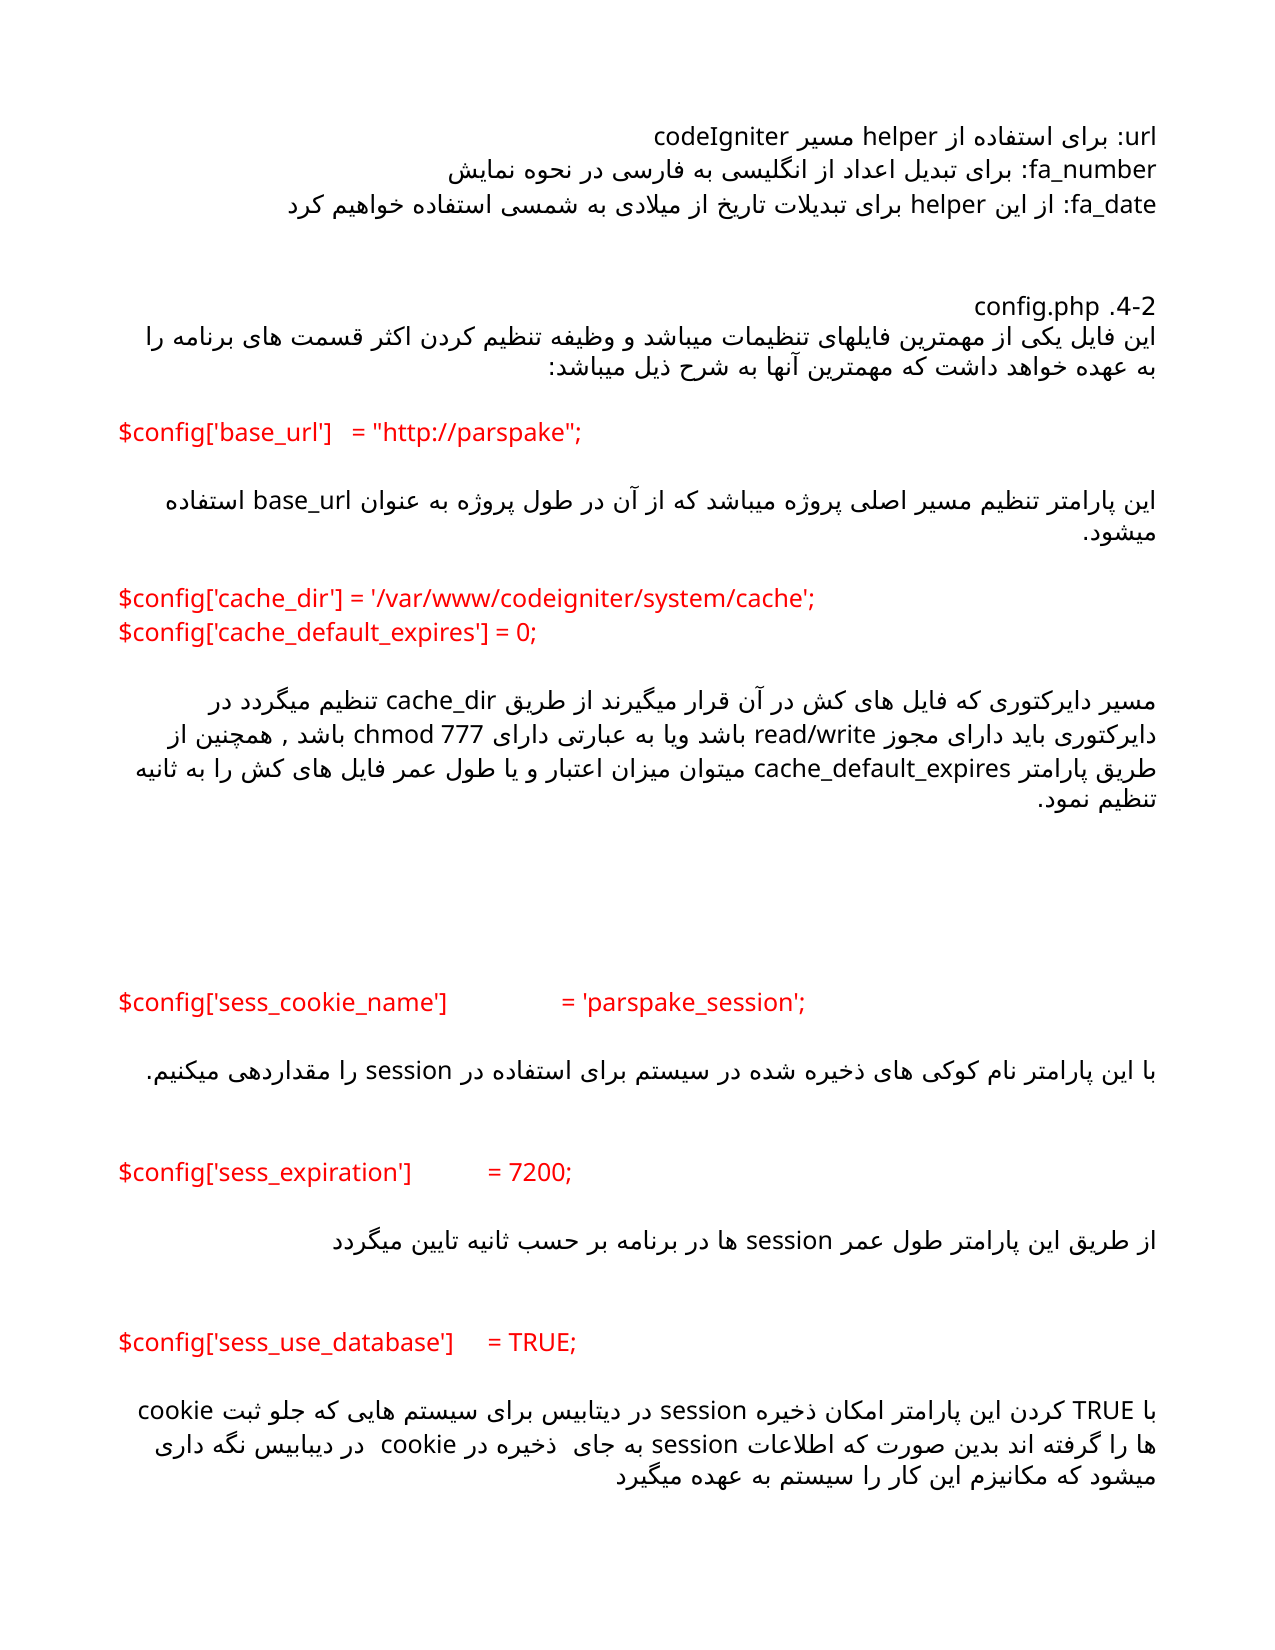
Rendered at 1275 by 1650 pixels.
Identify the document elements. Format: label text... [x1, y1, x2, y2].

text مسیر دایرکتوری که فایل های کش در آن قرار میگیرند از طریق cache_dir تنظیم میگردد در دایرکتوری باید دارای مجوز read/write باشد ویا به عبارتی دارای chmod 777 باشد , همچنین از طریق پارامتر cache_default_expires میتوان میزان اعتبار و یا طول عمر فایل های کش را به ثانیه تنظیم نمود. [118, 682, 1157, 814]
text 4-2. config.php [118, 288, 1157, 322]
text $config['cache_default_expires'] = 0; [118, 614, 1157, 648]
text fa_date: از این helper برای تبدیلات تاریخ از میلادی به شمسی استفاده خواهیم کرد [118, 186, 1157, 220]
text این فایل یکی از مهمترین فایلهای تنظیمات میباشد و وظیفه تنظیم کردن اکثر قسمت های برنامه را به عهده خواهد داشت که مهمترین آنها به شرح ذیل میباشد: [118, 322, 1157, 381]
text $config['sess_use_database'] = TRUE; [118, 1325, 1157, 1359]
text fa_number: برای تبدیل اعداد از انگلیسی به فارسی در نحوه نمایش [118, 152, 1157, 186]
text $config['cache_dir'] = '/var/www/codeigniter/system/cache'; [118, 580, 1157, 614]
text $config['sess_expiration'] = 7200; [118, 1154, 1157, 1188]
text با این پارامتر نام کوکی های ذخیره شده در سیستم برای استفاده در session را مقداردهی میکنیم. [118, 1052, 1157, 1086]
text $config['sess_cookie_name'] = 'parspake_session'; [118, 984, 1157, 1018]
text این پارامتر تنظیم مسیر اصلی پروژه میباشد که از آن در طول پروژه به عنوان base_url استفاده میشود. [118, 483, 1157, 546]
text از طریق این پارامتر طول عمر session ها در برنامه بر حسب ثانیه تایین میگردد [118, 1223, 1157, 1257]
text $config['base_url'] = "http://parspake"; [118, 415, 1157, 449]
text url: برای استفاده از helper مسیر codeIgniter [118, 118, 1157, 152]
text با TRUE کردن این پارامتر امکان ذخیره session در دیتابیس برای سیستم هایی که جلو ثبت cookie ها را گرفته اند بدین صورت که اطلاعات session به جای ذخیره در cookie در دیبابیس نگه داری میشود که مکانیزم این کار را سیستم به عهده میگیرد [118, 1393, 1157, 1490]
